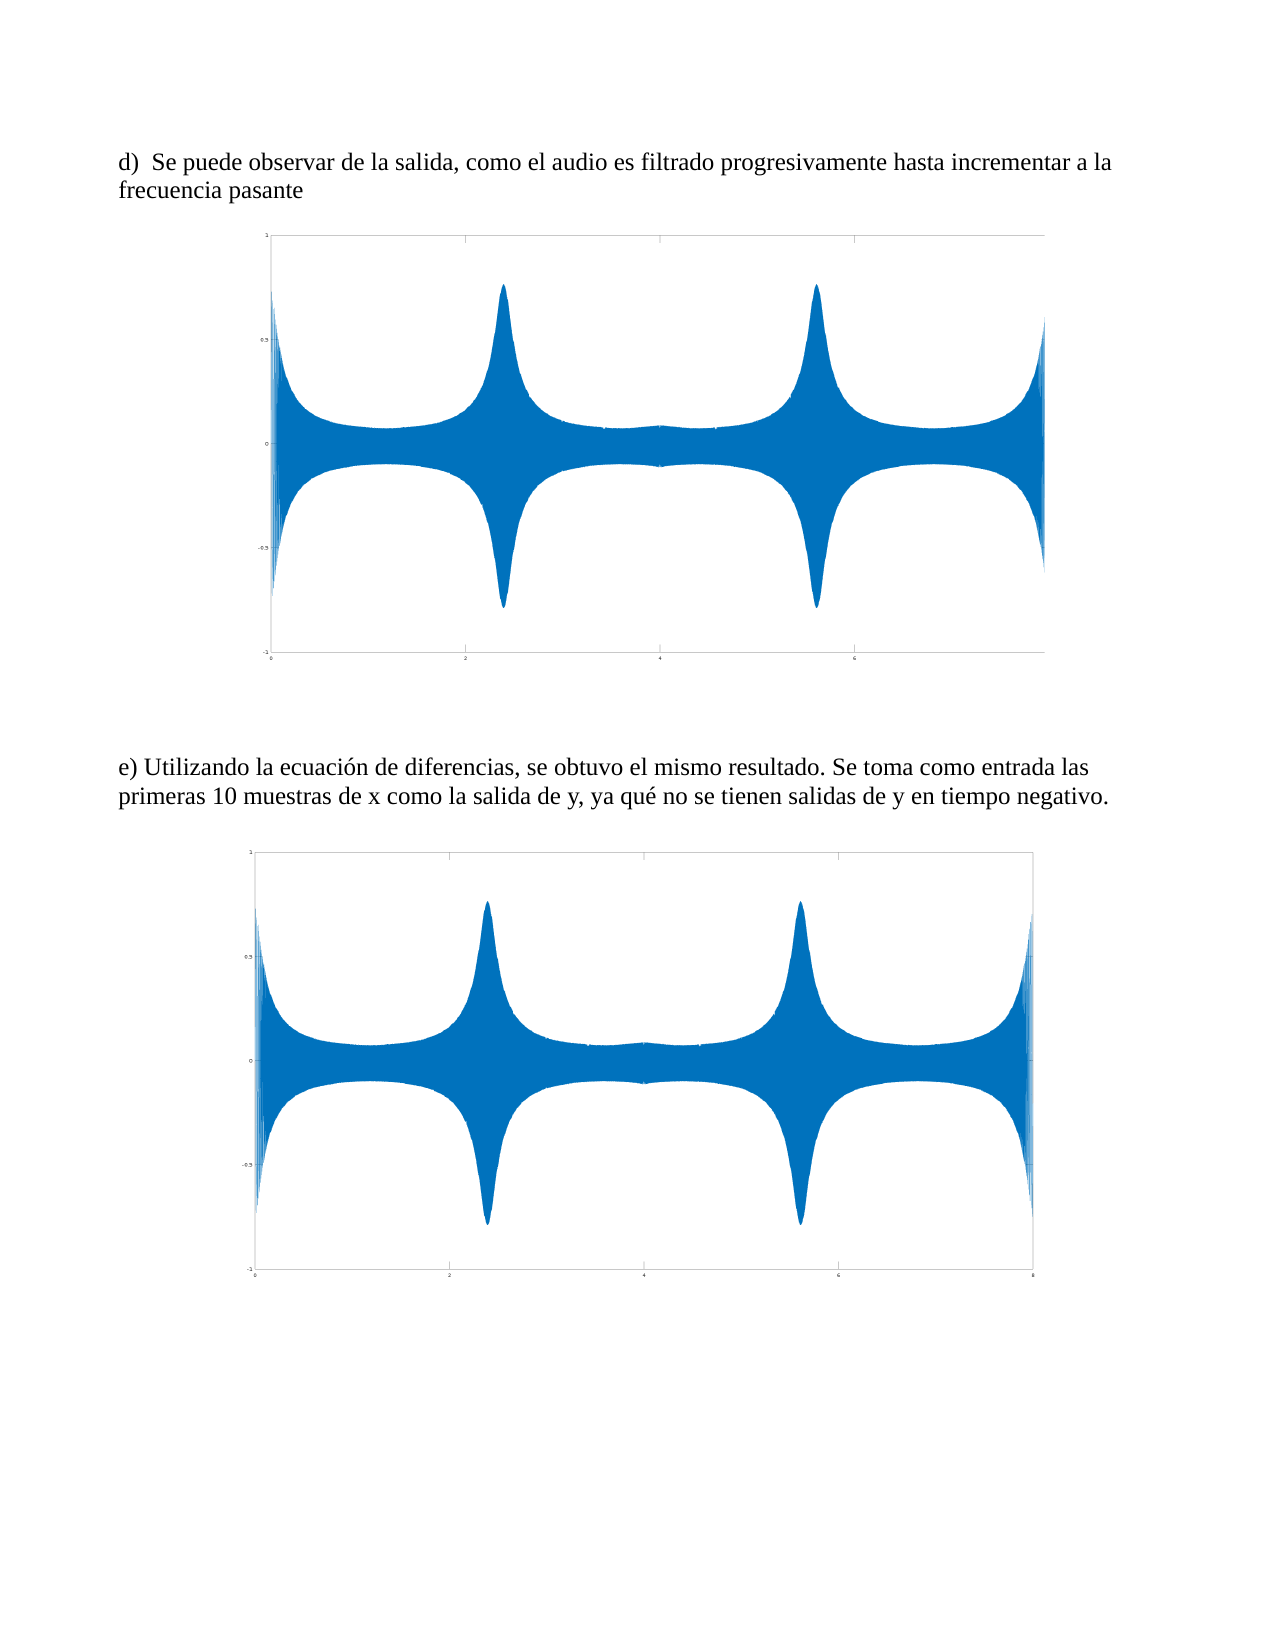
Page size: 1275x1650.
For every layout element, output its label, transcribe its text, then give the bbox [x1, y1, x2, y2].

text d) Se puede observar de la salida, como el audio es filtrado progresivamente hasta incrementar a la frecuencia pasante [118, 147, 1157, 204]
text e) Utilizando la ecuación de diferencias, se obtuvo el mismo resultado. Se toma como entrada las primeras 10 muestras de x como la salida de y, ya qué no se tienen salidas de y en tiempo negativo. [118, 752, 1157, 810]
picture [237, 850, 1038, 1283]
picture [253, 218, 1045, 667]
